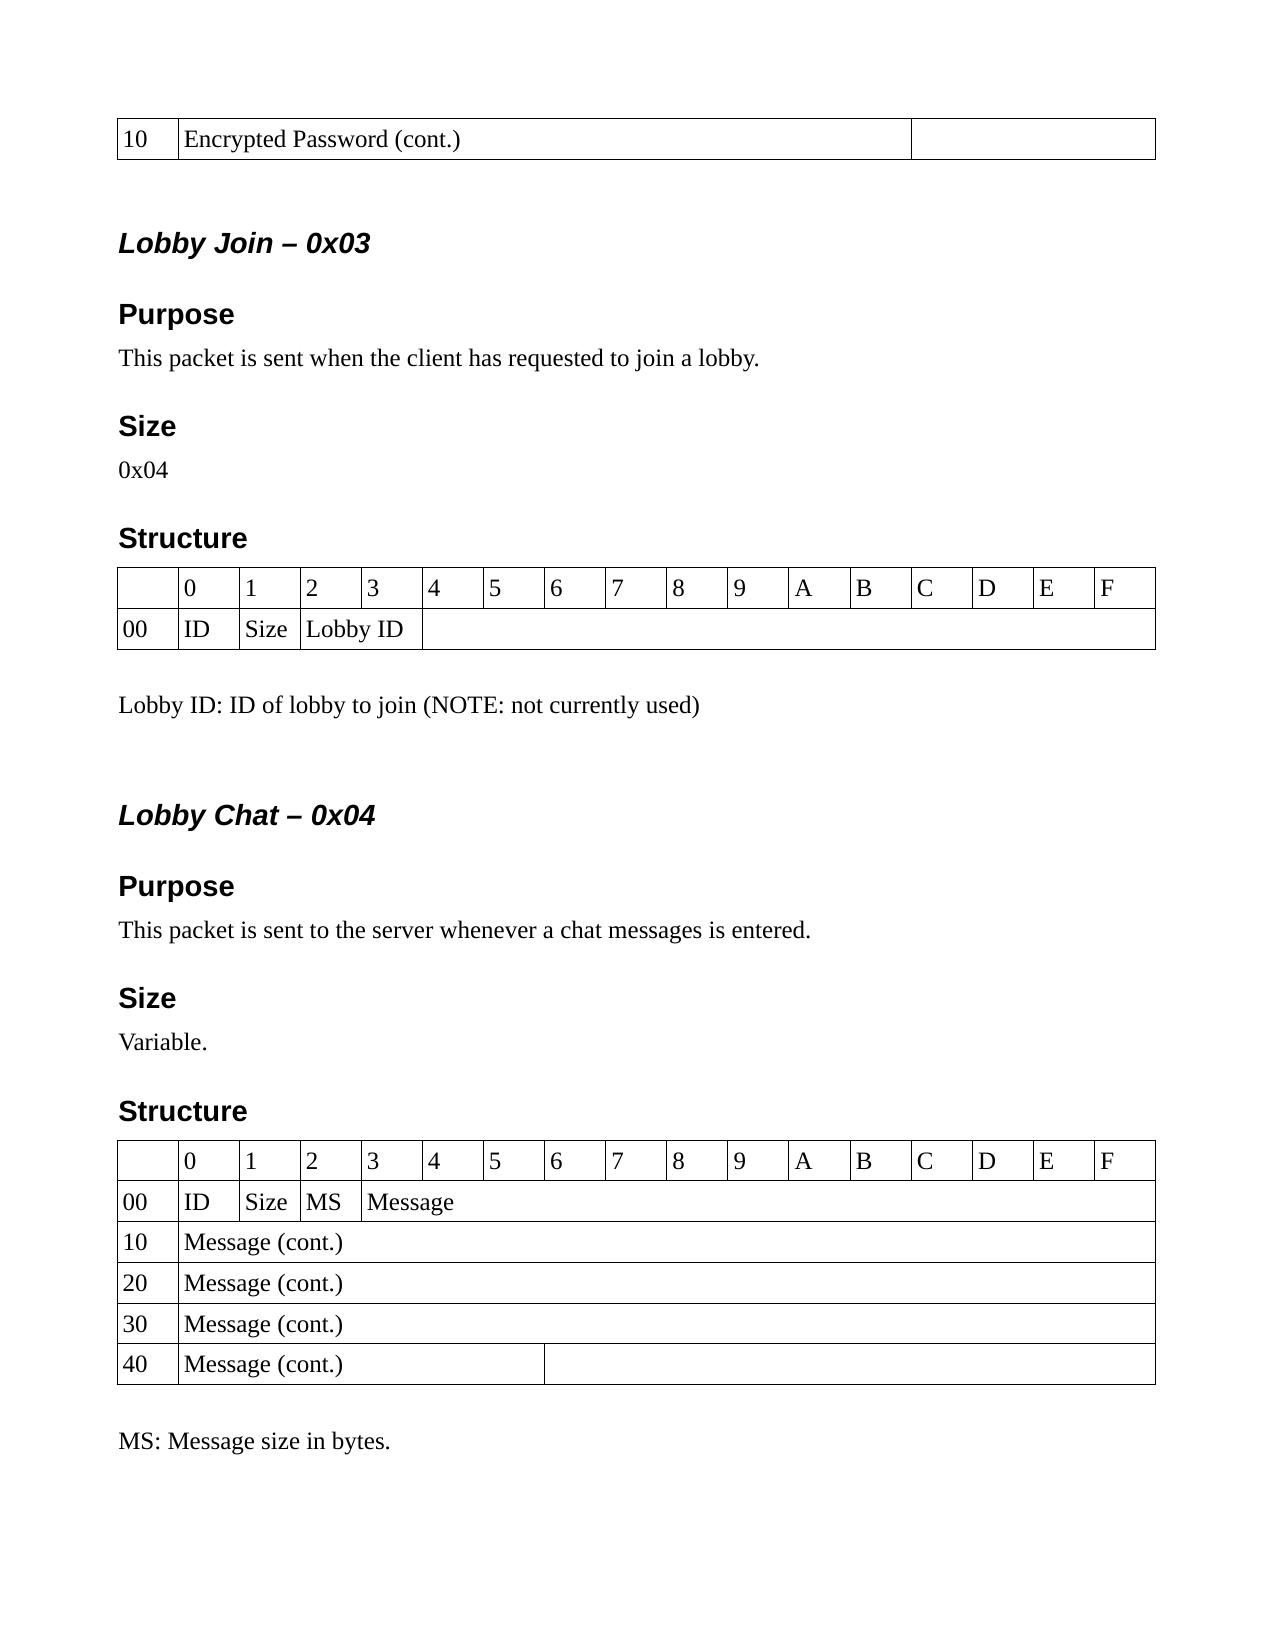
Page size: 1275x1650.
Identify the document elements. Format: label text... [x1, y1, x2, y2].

table_header [118, 568, 178, 608]
table_cell [423, 609, 1155, 649]
table_cell ID [179, 1181, 239, 1221]
table_cell 00 [118, 609, 178, 649]
table_header A [789, 1141, 850, 1180]
table_cell Message (cont.) [179, 1263, 1155, 1303]
table_header 9 [728, 1141, 788, 1180]
table_header 4 [423, 568, 483, 608]
table_cell Message [362, 1181, 1155, 1221]
table_cell [912, 119, 1155, 159]
table_cell MS [301, 1181, 361, 1221]
subtitle Size [118, 409, 1157, 442]
table_cell 40 [118, 1344, 178, 1384]
table_header F [1095, 1141, 1155, 1180]
subtitle Purpose [118, 869, 1157, 903]
table_cell ID [179, 609, 239, 649]
text Lobby ID: ID of lobby to join (NOTE: not currently used) [118, 691, 1157, 719]
subtitle Structure [118, 521, 1157, 555]
table_header 7 [606, 568, 666, 608]
table_header D [973, 568, 1033, 608]
table_header 3 [362, 568, 422, 608]
table_cell 20 [118, 1263, 178, 1303]
table_header F [1095, 568, 1155, 608]
table_header 6 [545, 568, 605, 608]
table_cell Encrypted Password (cont.) [179, 119, 911, 159]
table_header 8 [667, 568, 727, 608]
table_header B [851, 1141, 911, 1180]
subtitle Purpose [118, 297, 1157, 330]
table_header 0 [179, 568, 239, 608]
subtitle Structure [118, 1094, 1157, 1127]
text 0x04 [118, 455, 1157, 484]
table_header 5 [484, 1141, 544, 1180]
table_header 5 [484, 568, 544, 608]
text MS: Message size in bytes. [118, 1426, 1157, 1454]
table_cell Message (cont.) [179, 1304, 1155, 1343]
table_cell Message (cont.) [179, 1344, 544, 1384]
table_header E [1034, 1141, 1094, 1180]
table_header 9 [728, 568, 788, 608]
table_cell 10 [118, 119, 178, 159]
table_cell [545, 1344, 1155, 1384]
table_header 8 [667, 1141, 727, 1180]
table_header C [912, 1141, 972, 1180]
table_header E [1034, 568, 1094, 608]
table_header [118, 1141, 178, 1180]
table_header 0 [179, 1141, 239, 1180]
table_cell Size [240, 1181, 300, 1221]
text This packet is sent to the server whenever a chat messages is entered. [118, 915, 1157, 944]
table_header 2 [301, 1141, 361, 1180]
text This packet is sent when the client has requested to join a lobby. [118, 343, 1157, 371]
table_cell Lobby ID [301, 609, 422, 649]
subtitle Size [118, 981, 1157, 1015]
subtitle Lobby Join – 0x03 [118, 226, 1157, 259]
table_header 3 [362, 1141, 422, 1180]
table_cell Size [240, 609, 300, 649]
table_cell 30 [118, 1304, 178, 1343]
subtitle Lobby Chat – 0x04 [118, 798, 1157, 832]
table_header 4 [423, 1141, 483, 1180]
table_header C [912, 568, 972, 608]
table_header D [973, 1141, 1033, 1180]
table_cell 00 [118, 1181, 178, 1221]
text Variable. [118, 1027, 1157, 1056]
table_cell 10 [118, 1222, 178, 1262]
table_header 2 [301, 568, 361, 608]
table_header 7 [606, 1141, 666, 1180]
table_header B [851, 568, 911, 608]
table_cell Message (cont.) [179, 1222, 1155, 1262]
table_header 1 [240, 1141, 300, 1180]
table_header 1 [240, 568, 300, 608]
table_header A [789, 568, 850, 608]
table_header 6 [545, 1141, 605, 1180]
